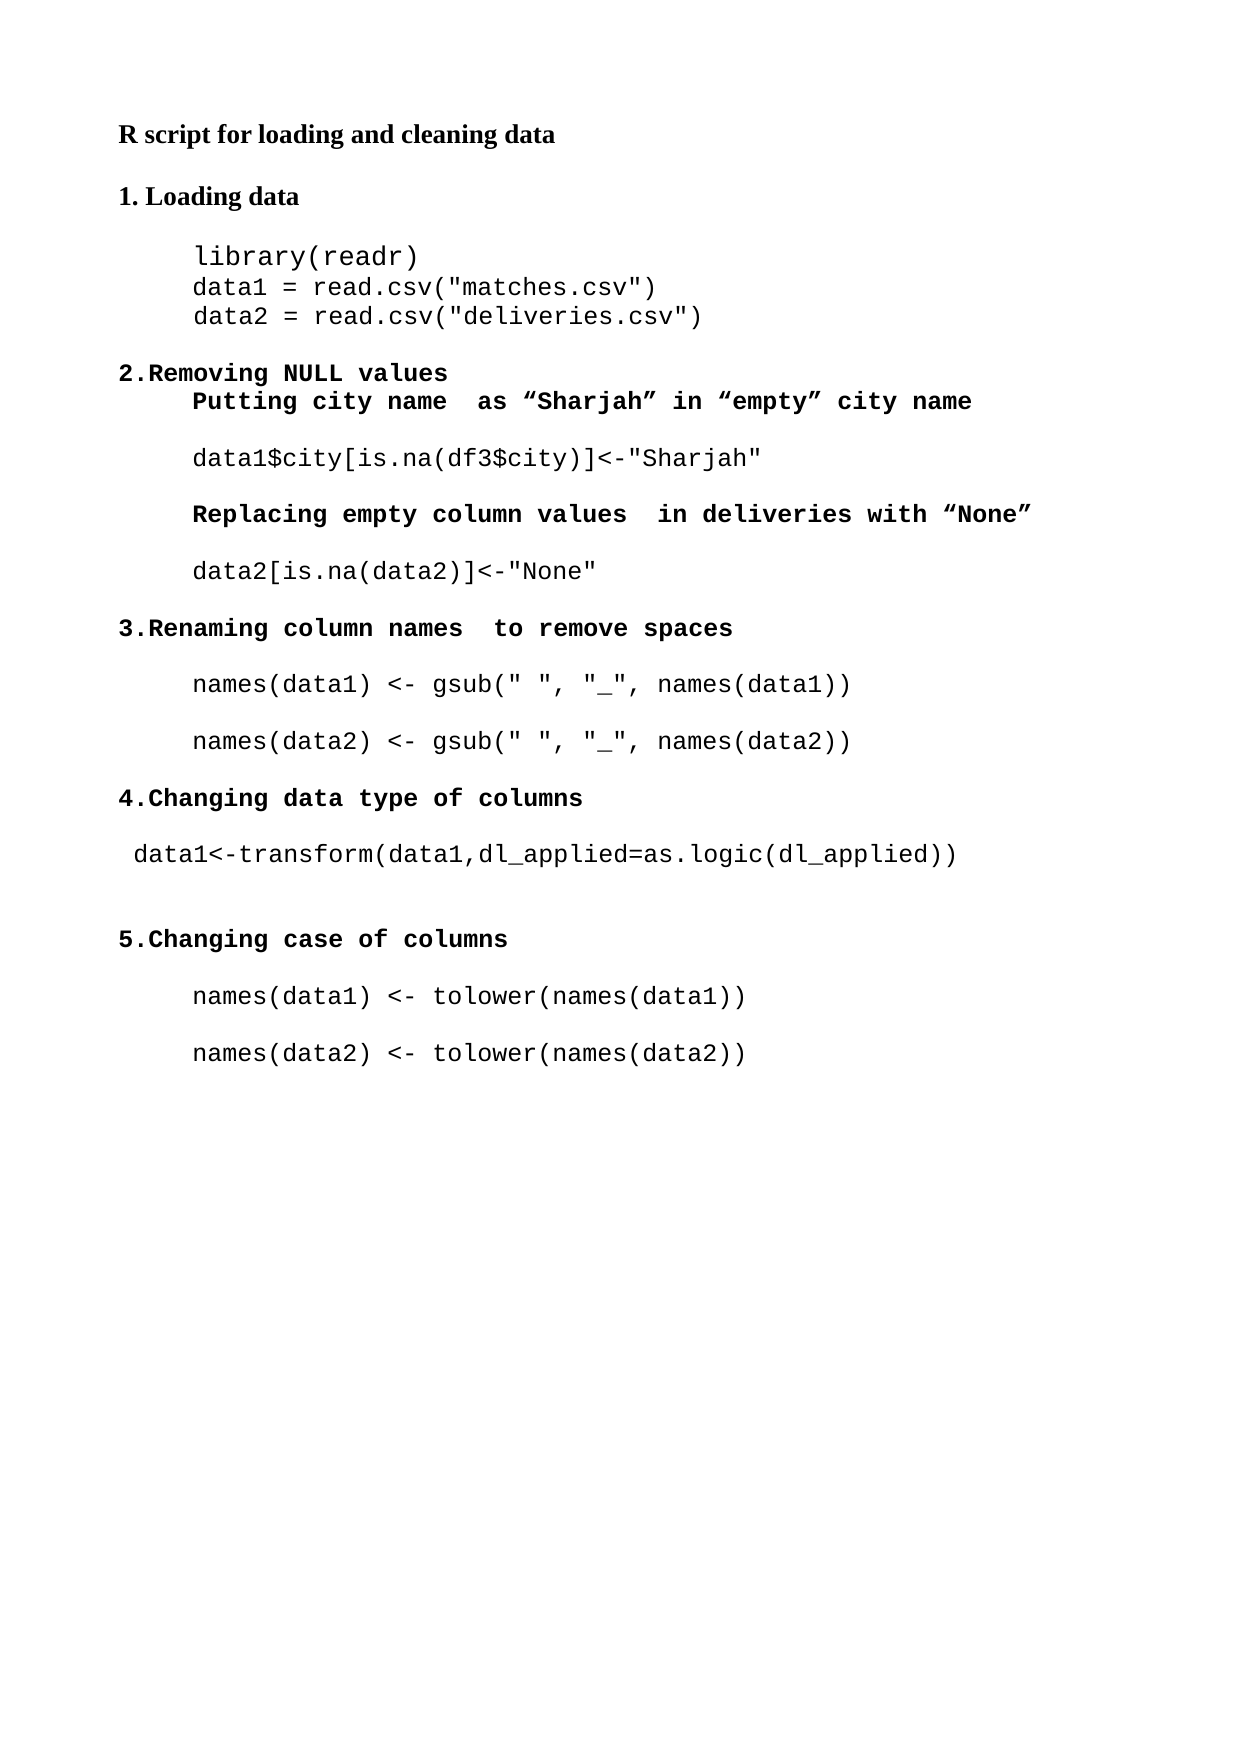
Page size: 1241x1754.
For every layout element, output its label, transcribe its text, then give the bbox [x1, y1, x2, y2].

text names(data2) <- gsub(" ", "_", names(data2)) [118, 729, 1122, 757]
text data1$city[is.na(df3$city)]<-"Sharjah" [118, 445, 1122, 474]
text library(readr) [118, 242, 1122, 273]
text names(data1) <- gsub(" ", "_", names(data1)) [118, 672, 1122, 700]
text data2 = read.csv("deliveries.csv") [118, 304, 1122, 332]
text names(data2) <- tolower(names(data2)) [118, 1040, 1122, 1069]
text names(data1) <- tolower(names(data1)) [118, 984, 1122, 1012]
text Replacing empty column values in deliveries with “None” [118, 502, 1122, 530]
text 2.Removing NULL values [118, 360, 1122, 389]
text data1 = read.csv("matches.csv") [118, 273, 1122, 304]
text 1. Loading data [118, 180, 1122, 212]
text data2[is.na(data2)]<-"None" [118, 559, 1122, 587]
text 5.Changing case of columns [118, 927, 1122, 955]
text R script for loading and cleaning data [118, 118, 1122, 149]
text 4.Changing data type of columns [118, 785, 1122, 814]
text 3.Renaming column names to remove spaces [118, 615, 1122, 644]
text data1<-transform(data1,dl_applied=as.logic(dl_applied)) [118, 842, 1122, 870]
text Putting city name as “Sharjah” in “empty” city name [118, 389, 1122, 417]
